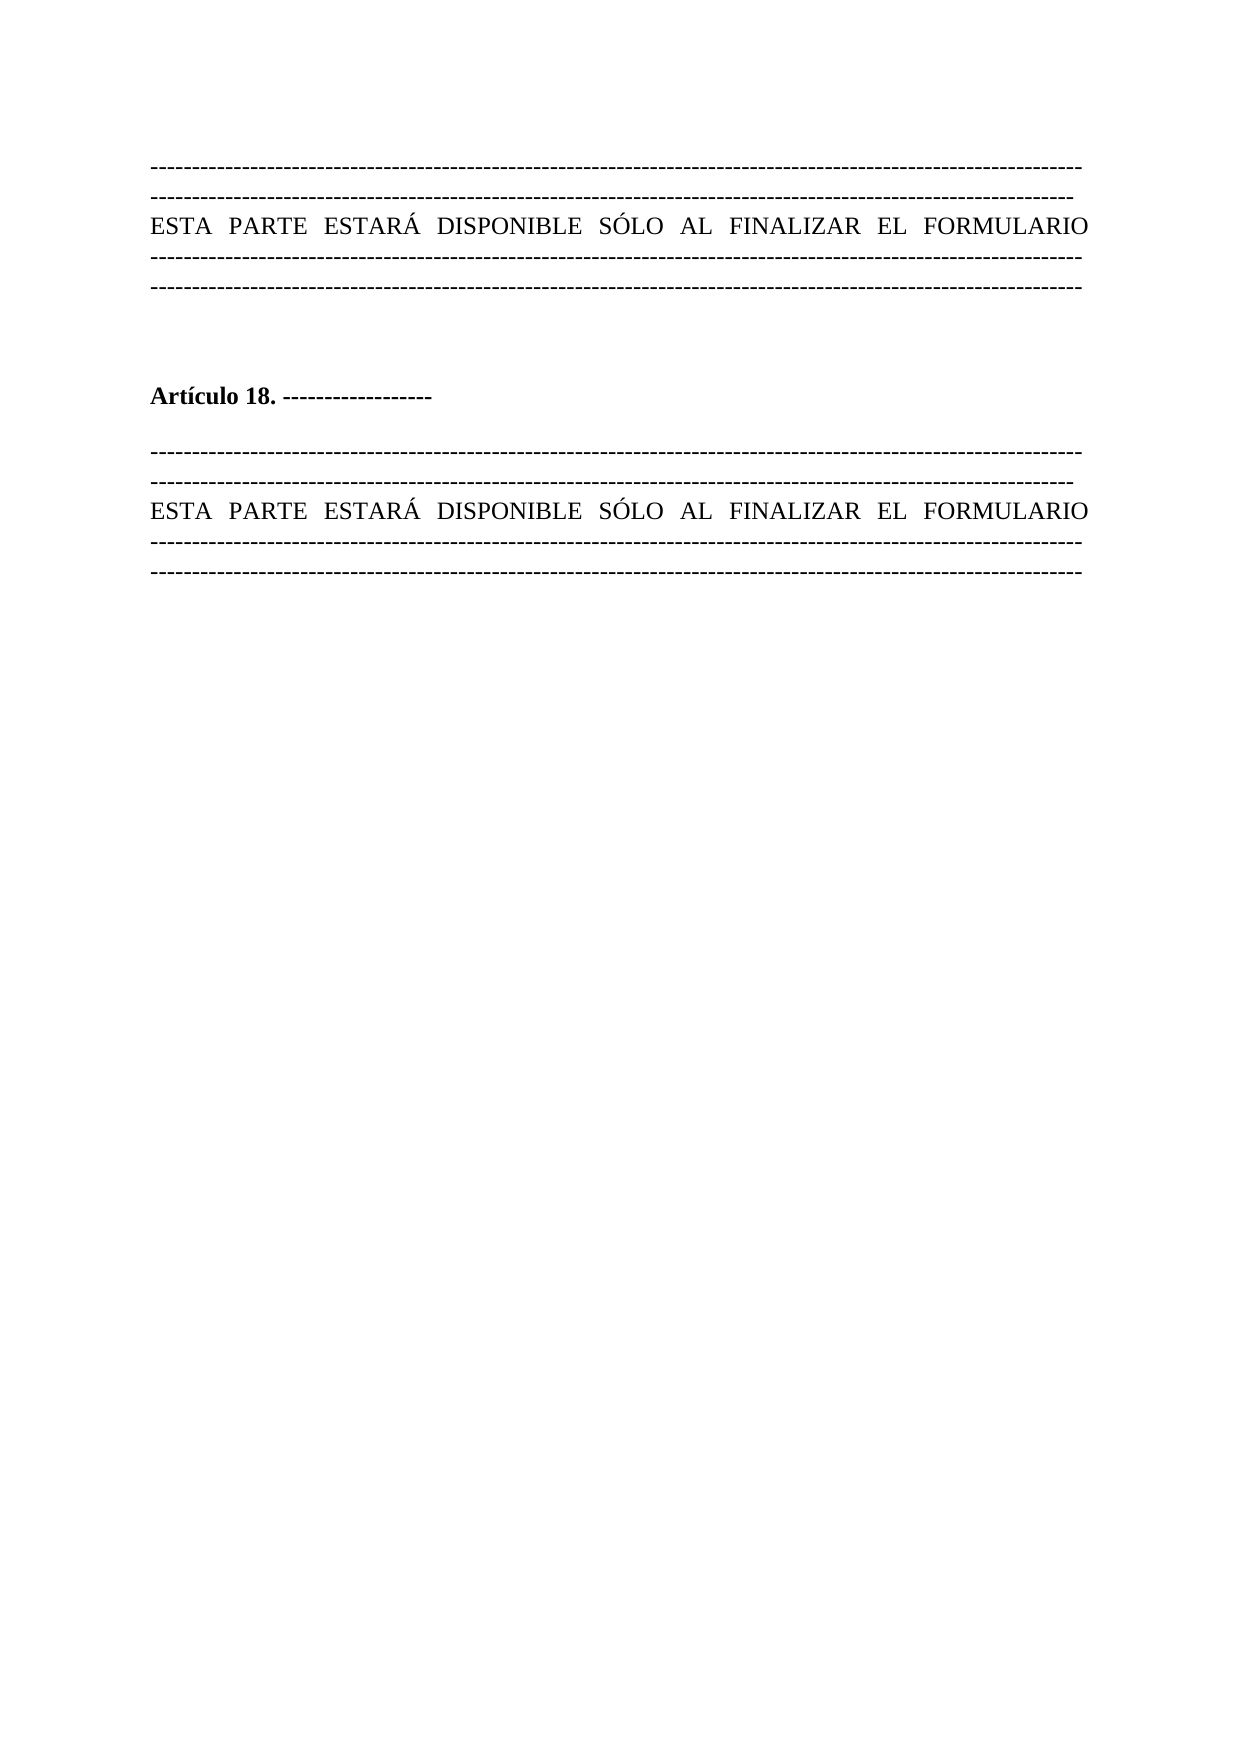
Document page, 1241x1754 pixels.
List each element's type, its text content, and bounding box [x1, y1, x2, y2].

text -------------------------------------------------------------------------------------------------------------------------------------------------------------------------------------------------------------------------------ESTA PARTE ESTARÁ DISPONIBLE SÓLO AL FINALIZAR EL FORMULARIO -------------------------------------------------------------------------------------------------------------------------------------------------------------------------------------------------------------------------------- [150, 435, 1090, 585]
text Artículo 18. ------------------ [150, 380, 1090, 410]
text -------------------------------------------------------------------------------------------------------------------------------------------------------------------------------------------------------------------------------ESTA PARTE ESTARÁ DISPONIBLE SÓLO AL FINALIZAR EL FORMULARIO -------------------------------------------------------------------------------------------------------------------------------------------------------------------------------------------------------------------------------- [150, 150, 1090, 300]
